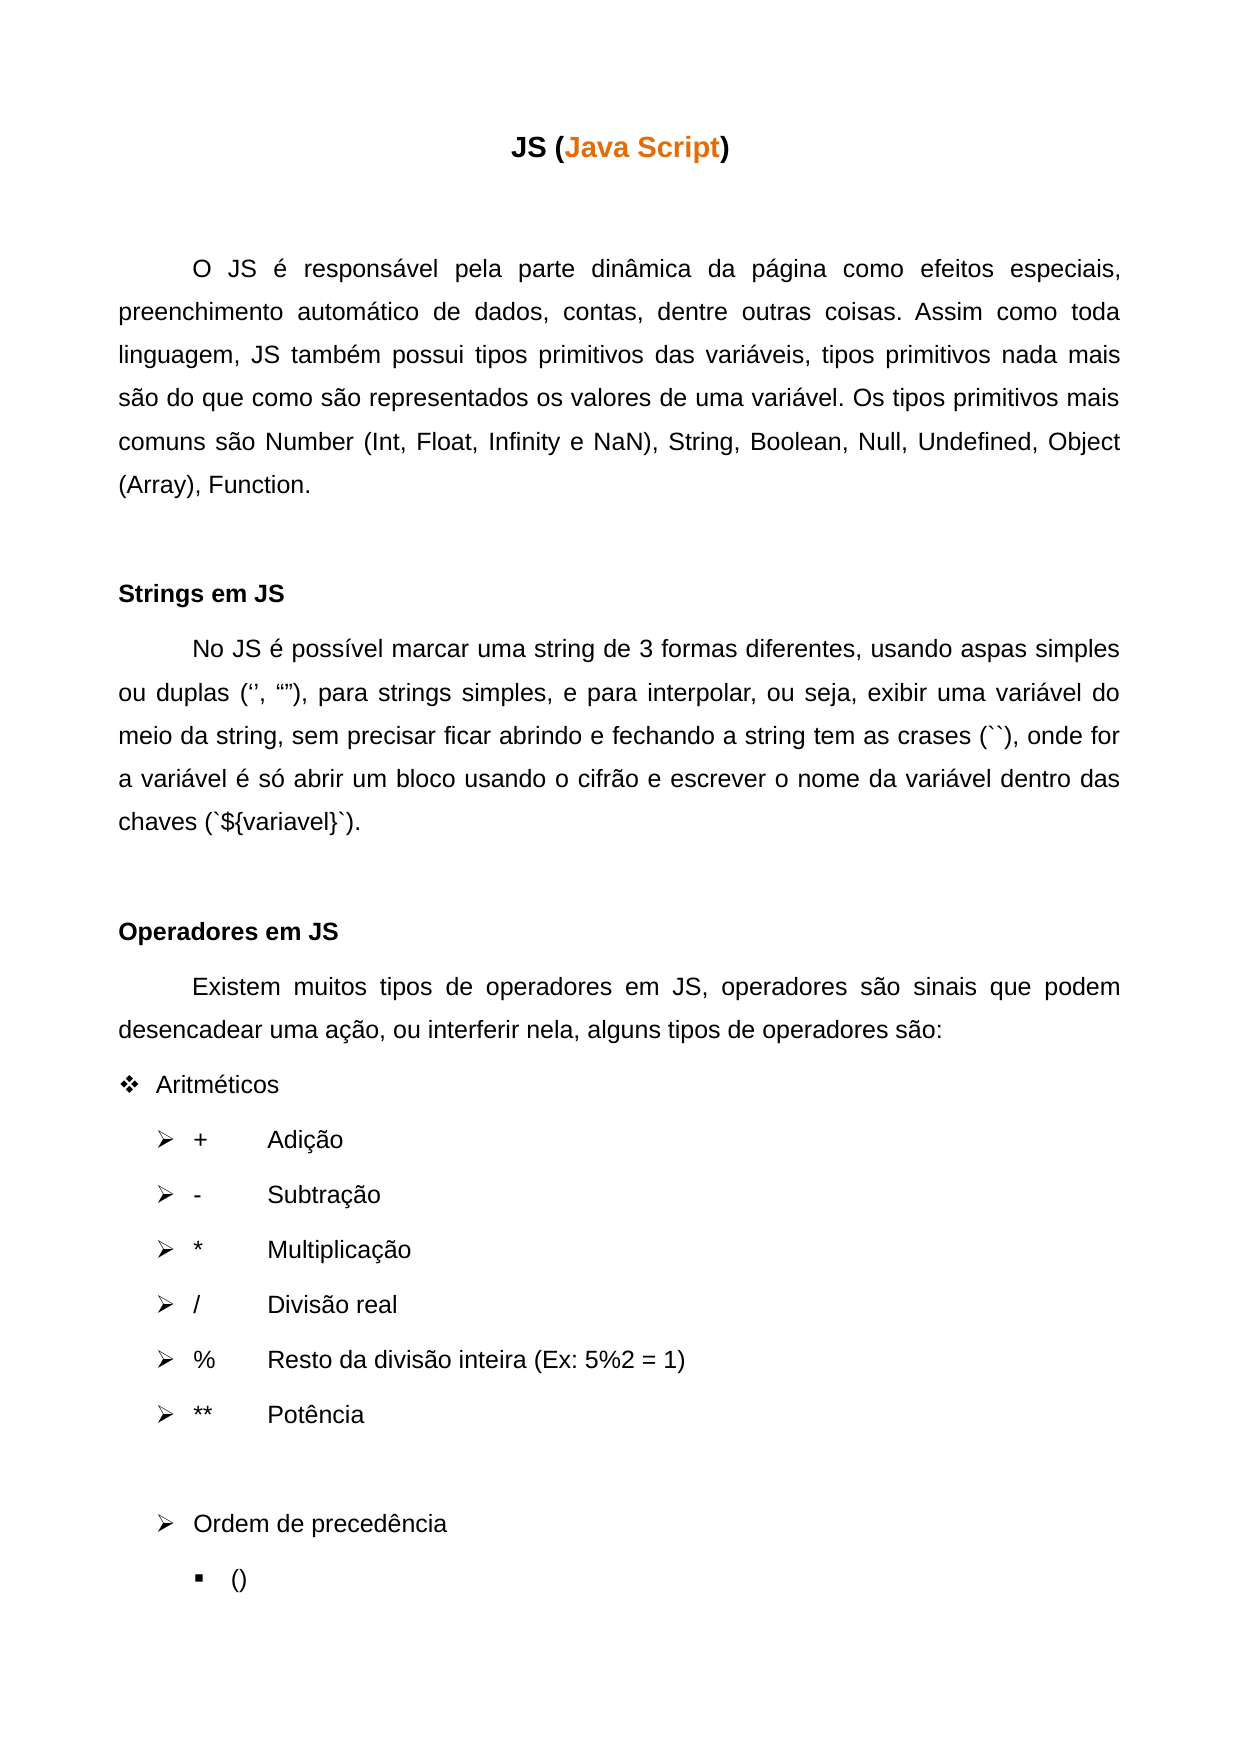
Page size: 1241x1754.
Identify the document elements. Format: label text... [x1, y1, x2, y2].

list / Divisão real [156, 1289, 1122, 1318]
list * Multiplicação [156, 1234, 1122, 1263]
list ** Potência [156, 1399, 1122, 1428]
text Operadores em JS [118, 917, 1122, 945]
text Strings em JS [118, 579, 1122, 608]
list Ordem de precedência [156, 1509, 1122, 1538]
list + Adição [156, 1124, 1122, 1153]
list () [193, 1564, 1122, 1593]
text Existem muitos tipos de operadores em JS, operadores são sinais que podem desencadear uma ação, ou interferir nela, alguns tipos de operadores são: [118, 972, 1122, 1043]
text No JS é possível marcar uma string de 3 formas diferentes, usando aspas simples ou duplas (‘’, “”), para strings simples, e para interpolar, ou seja, exibir uma variável do meio da string, sem precisar ficar abrindo e fechando a string tem as crases (``), onde for a variável é só abrir um bloco usando o cifrão e escrever o nome da variável dentro das chaves (`${variavel}`). [118, 634, 1122, 836]
text JS (Java Script) [118, 130, 1122, 163]
text O JS é responsável pela parte dinâmica da página como efeitos especiais, preenchimento automático de dados, contas, dentre outras coisas. Assim como toda linguagem, JS também possui tipos primitivos das variáveis, tipos primitivos nada mais são do que como são representados os valores de uma variável. Os tipos primitivos mais comuns são Number (Int, Float, Infinity e NaN), String, Boolean, Null, Undefined, Object (Array), Function. [118, 254, 1122, 498]
list - Subtração [156, 1179, 1122, 1208]
list Aritméticos [118, 1069, 1122, 1098]
list % Resto da divisão inteira (Ex: 5%2 = 1) [156, 1344, 1122, 1373]
